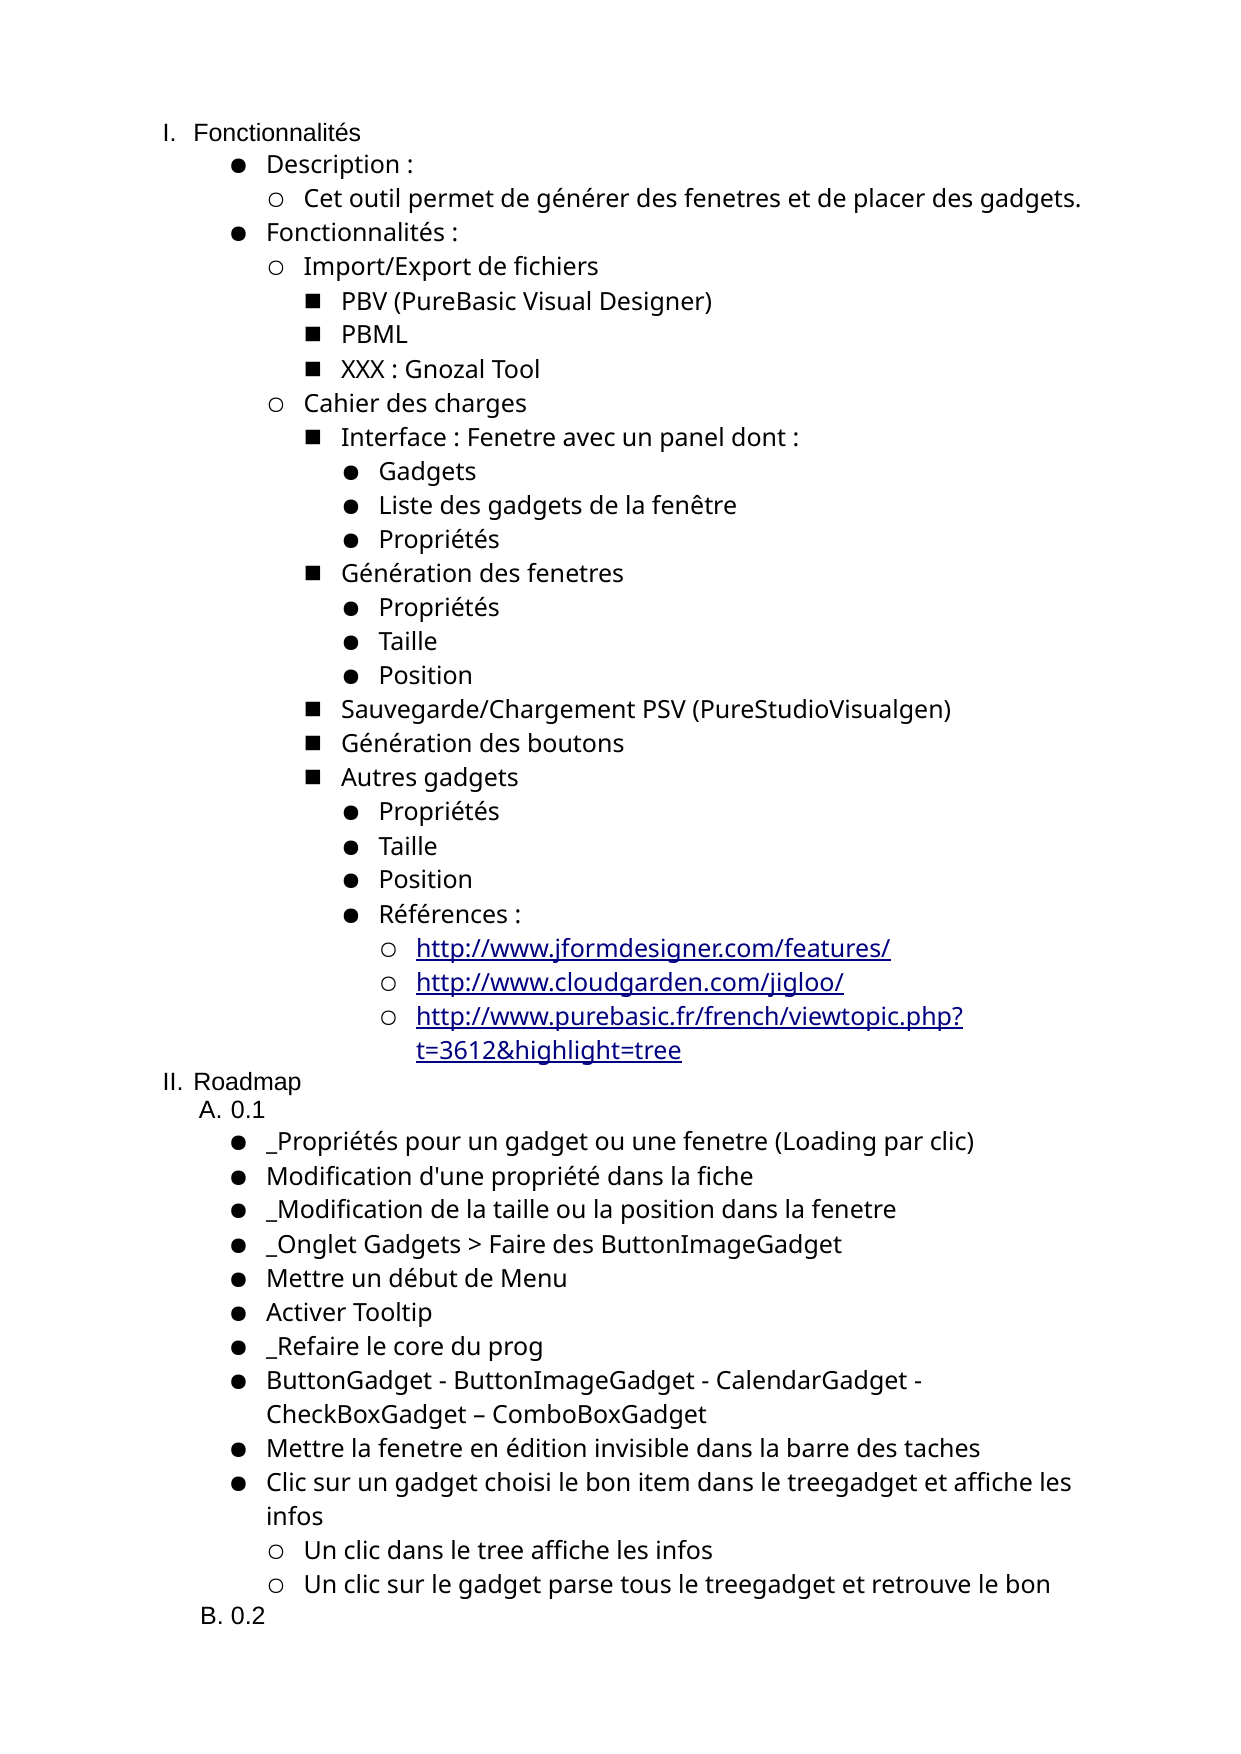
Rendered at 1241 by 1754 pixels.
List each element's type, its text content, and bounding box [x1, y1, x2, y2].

list Cahier des charges [266, 385, 1122, 419]
list Description : [266, 147, 1122, 181]
list 0.1 [193, 1095, 1122, 1124]
list _Modification de la taille ou la position dans la fenetre [266, 1192, 1122, 1226]
list PBV (PureBasic Visual Designer) [303, 283, 1122, 317]
list http://www.jformdesigner.com/features/ [378, 930, 1122, 964]
list XXX : Gnozal Tool [303, 351, 1122, 385]
list Cet outil permet de générer des fenetres et de placer des gadgets. [266, 181, 1122, 215]
list Clic sur un gadget choisi le bon item dans le treegadget et affiche les infos [266, 1465, 1122, 1533]
list Génération des boutons [303, 726, 1122, 760]
list Position [341, 658, 1122, 692]
list Un clic sur le gadget parse tous le treegadget et retrouve le bon [266, 1567, 1122, 1601]
list Liste des gadgets de la fenêtre [341, 487, 1122, 522]
list _Refaire le core du prog [266, 1328, 1122, 1362]
list Activer Tooltip [266, 1294, 1122, 1328]
list Interface : Fenetre avec un panel dont : [303, 419, 1122, 453]
list Fonctionnalités : [266, 215, 1122, 249]
list 0.2 [193, 1601, 1122, 1630]
list PBML [303, 317, 1122, 351]
list Roadmap [156, 1067, 1122, 1095]
list Taille [341, 828, 1122, 862]
list Références : [341, 896, 1122, 930]
list Propriétés [341, 522, 1122, 556]
list Import/Export de fichiers [266, 249, 1122, 283]
list Modification d'une propriété dans la fiche [266, 1158, 1122, 1192]
list Propriétés [341, 590, 1122, 624]
list Position [341, 862, 1122, 896]
list Un clic dans le tree affiche les infos [266, 1533, 1122, 1567]
list Fonctionnalités [156, 118, 1122, 147]
list Propriétés [341, 794, 1122, 828]
list Autres gadgets [303, 760, 1122, 794]
list Taille [341, 624, 1122, 658]
list http://www.cloudgarden.com/jigloo/ [378, 964, 1122, 998]
list Mettre un début de Menu [266, 1260, 1122, 1294]
list Sauvegarde/Chargement PSV (PureStudioVisualgen) [303, 692, 1122, 726]
list ButtonGadget - ButtonImageGadget - CalendarGadget - CheckBoxGadget – ComboBoxGadget [266, 1362, 1122, 1431]
list _Onglet Gadgets > Faire des ButtonImageGadget [266, 1226, 1122, 1260]
list http://www.purebasic.fr/french/viewtopic.php?t=3612&highlight=tree [378, 998, 1122, 1067]
list Génération des fenetres [303, 556, 1122, 590]
list Gadgets [341, 453, 1122, 487]
list _Propriétés pour un gadget ou une fenetre (Loading par clic) [266, 1124, 1122, 1158]
list Mettre la fenetre en édition invisible dans la barre des taches [266, 1431, 1122, 1465]
